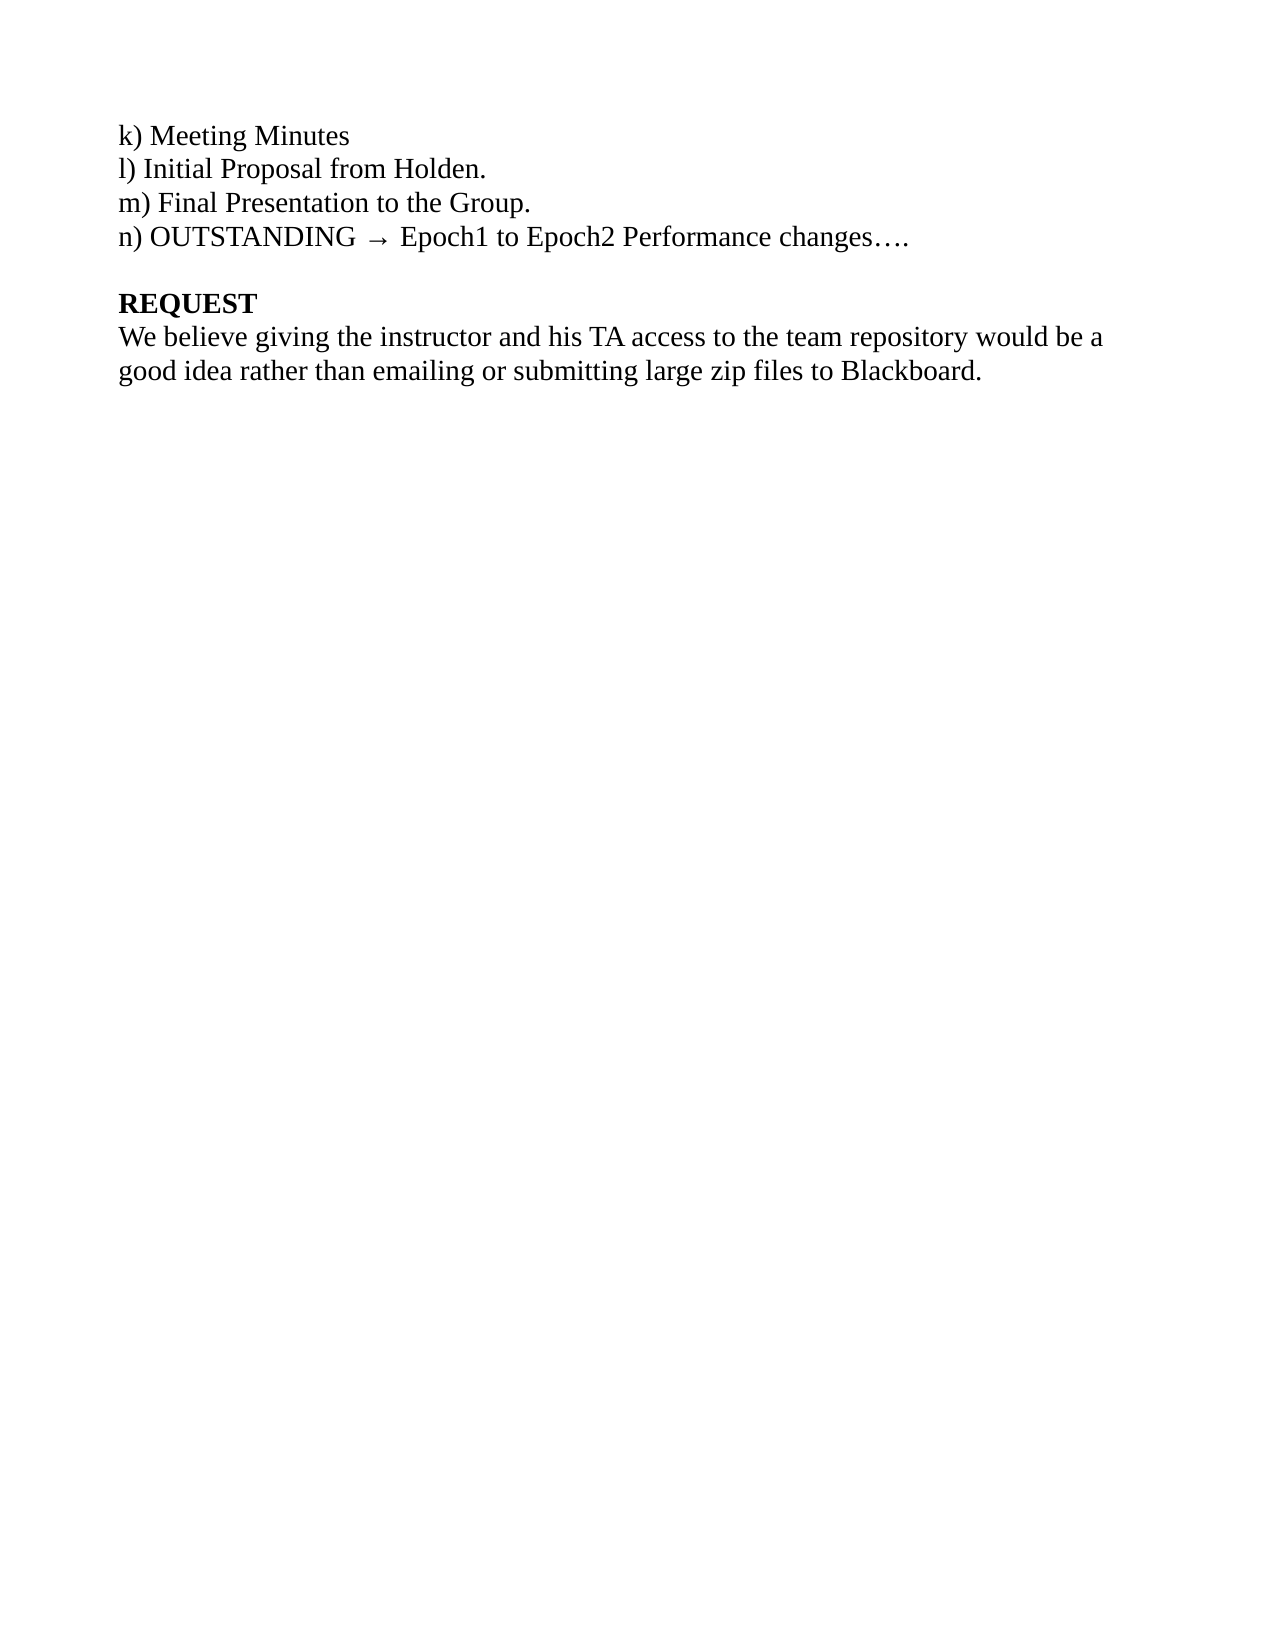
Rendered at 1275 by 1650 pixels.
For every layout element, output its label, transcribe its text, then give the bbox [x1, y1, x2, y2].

text l) Initial Proposal from Holden. [118, 152, 1157, 185]
text n) OUTSTANDING → Epoch1 to Epoch2 Performance changes…. [118, 219, 1157, 252]
text m) Final Presentation to the Group. [118, 185, 1157, 219]
text REQUEST [118, 286, 1157, 319]
text We believe giving the instructor and his TA access to the team repository would be a good idea rather than emailing or submitting large zip files to Blackboard. [118, 319, 1157, 386]
text k) Meeting Minutes [118, 118, 1157, 152]
